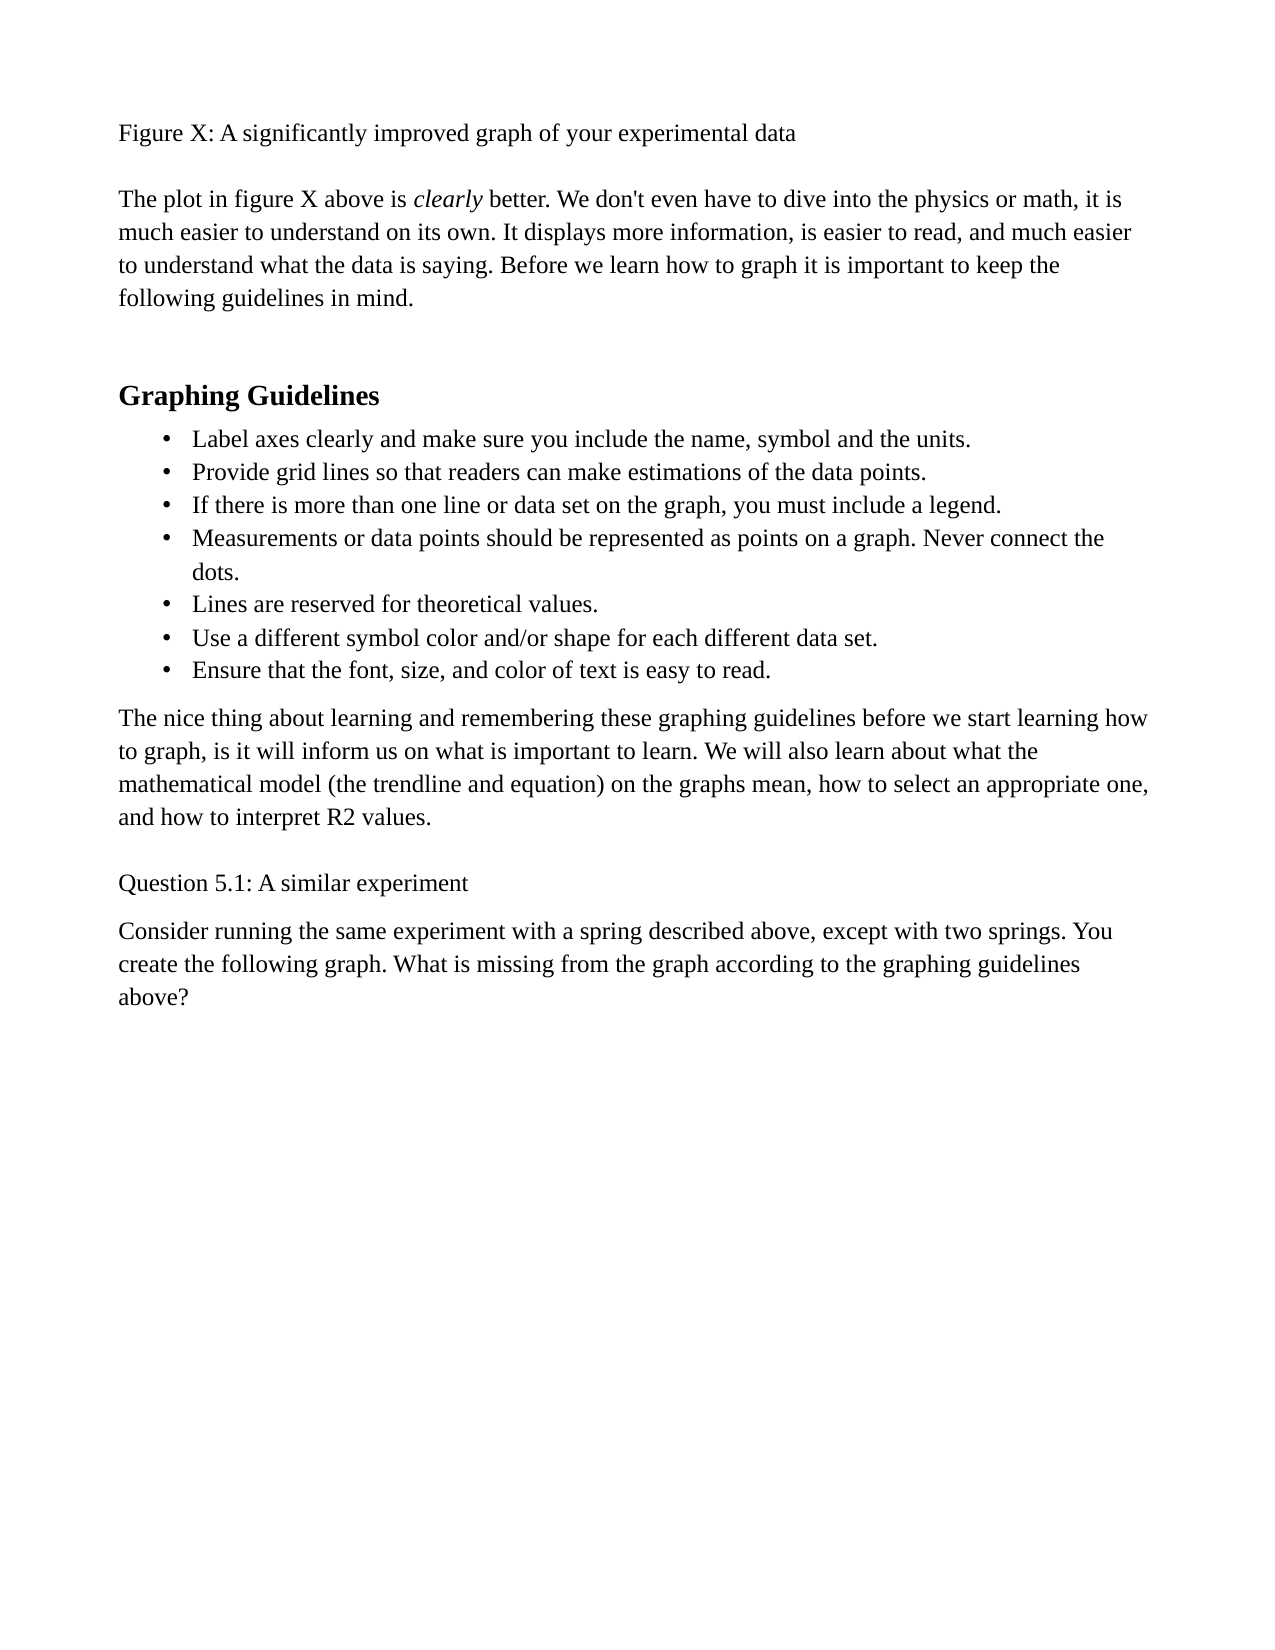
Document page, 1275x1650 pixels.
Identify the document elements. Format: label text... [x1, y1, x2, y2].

text The plot in figure X above is clearly better. We don't even have to dive into the physics or math, it is much easier to understand on its own. It displays more information, is easier to read, and much easier to understand what the data is saying. Before we learn how to graph it is important to keep the following guidelines in mind. [118, 184, 1157, 312]
list Use a different symbol color and/or shape for each different data set. [162, 623, 1157, 651]
list Lines are reserved for theoretical values. [162, 589, 1157, 618]
list Ensure that the font, size, and color of text is easy to read. [162, 656, 1157, 684]
list Label axes clearly and make sure you include the name, symbol and the units. [162, 424, 1157, 453]
list Provide grid lines so that readers can make estimations of the data points. [162, 457, 1157, 486]
text Question 5.1: A similar experiment [118, 868, 1157, 897]
text Consider running the same experiment with a spring described above, except with two springs. You create the following graph. What is missing from the graph according to the graphing guidelines above? [118, 916, 1157, 1011]
list Measurements or data points should be represented as points on a graph. Never connect the dots. [162, 523, 1157, 585]
text Figure X: A significantly improved graph of your experimental data [118, 118, 1157, 147]
subtitle Graphing Guidelines [118, 378, 1157, 412]
list If there is more than one line or data set on the graph, you must include a legend. [162, 491, 1157, 519]
text The nice thing about learning and remembering these graphing guidelines before we start learning how to graph, is it will inform us on what is important to learn. We will also learn about what the mathematical model (the trendline and equation) on the graphs mean, how to select an appropriate one, and how to interpret R2 values. [118, 703, 1157, 831]
